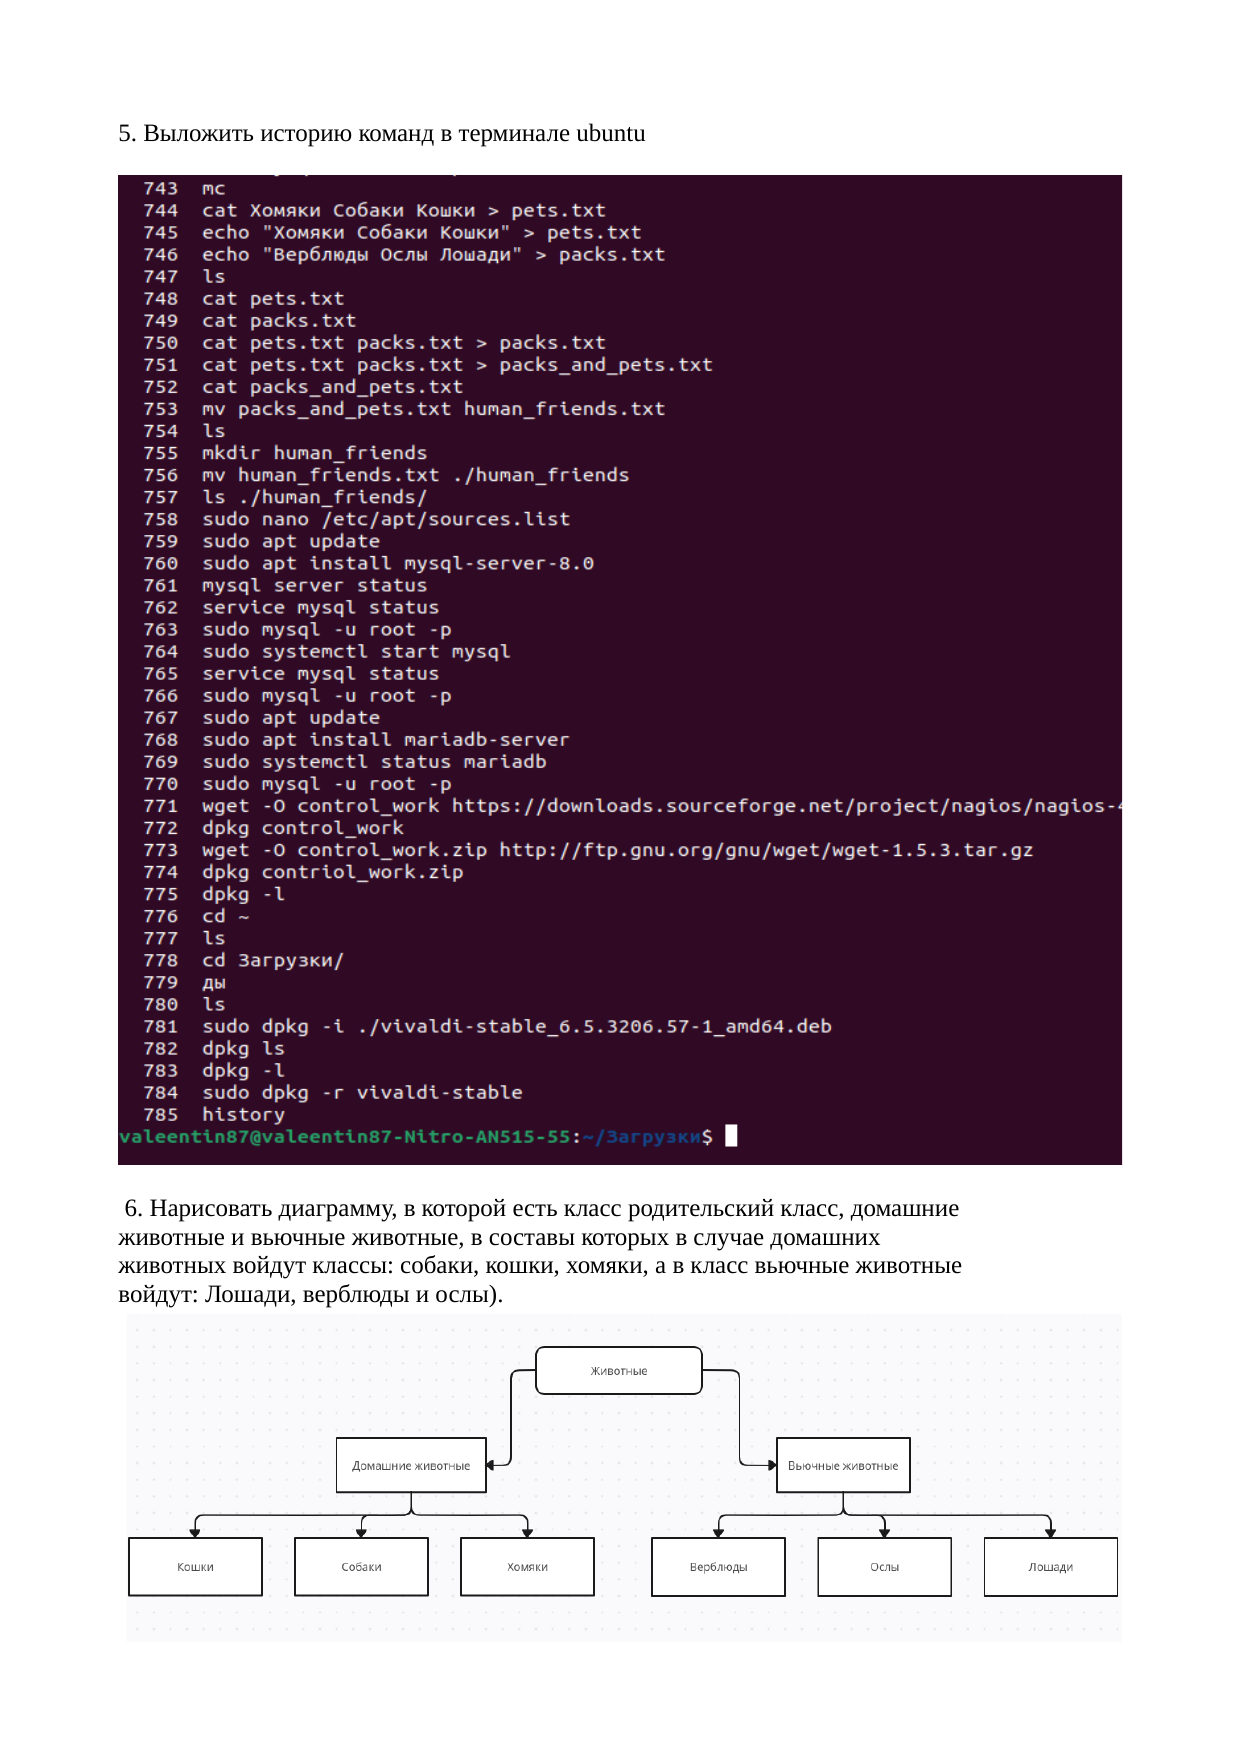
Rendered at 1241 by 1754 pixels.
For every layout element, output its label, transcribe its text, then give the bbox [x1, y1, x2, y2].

picture [118, 175, 1123, 1165]
text войдут: Лошади, верблюды и ослы). [118, 1279, 1122, 1308]
picture [126, 1314, 1122, 1642]
text 5. Выложить историю команд в терминале ubuntu [118, 118, 1122, 147]
text 6. Нарисовать диаграмму, в которой есть класс родительский класс, домашние [118, 1193, 1122, 1222]
text животных войдут классы: собаки, кошки, хомяки, а в класс вьючные животные [118, 1251, 1122, 1279]
text животные и вьючные животные, в составы которых в случае домашних [118, 1222, 1122, 1251]
